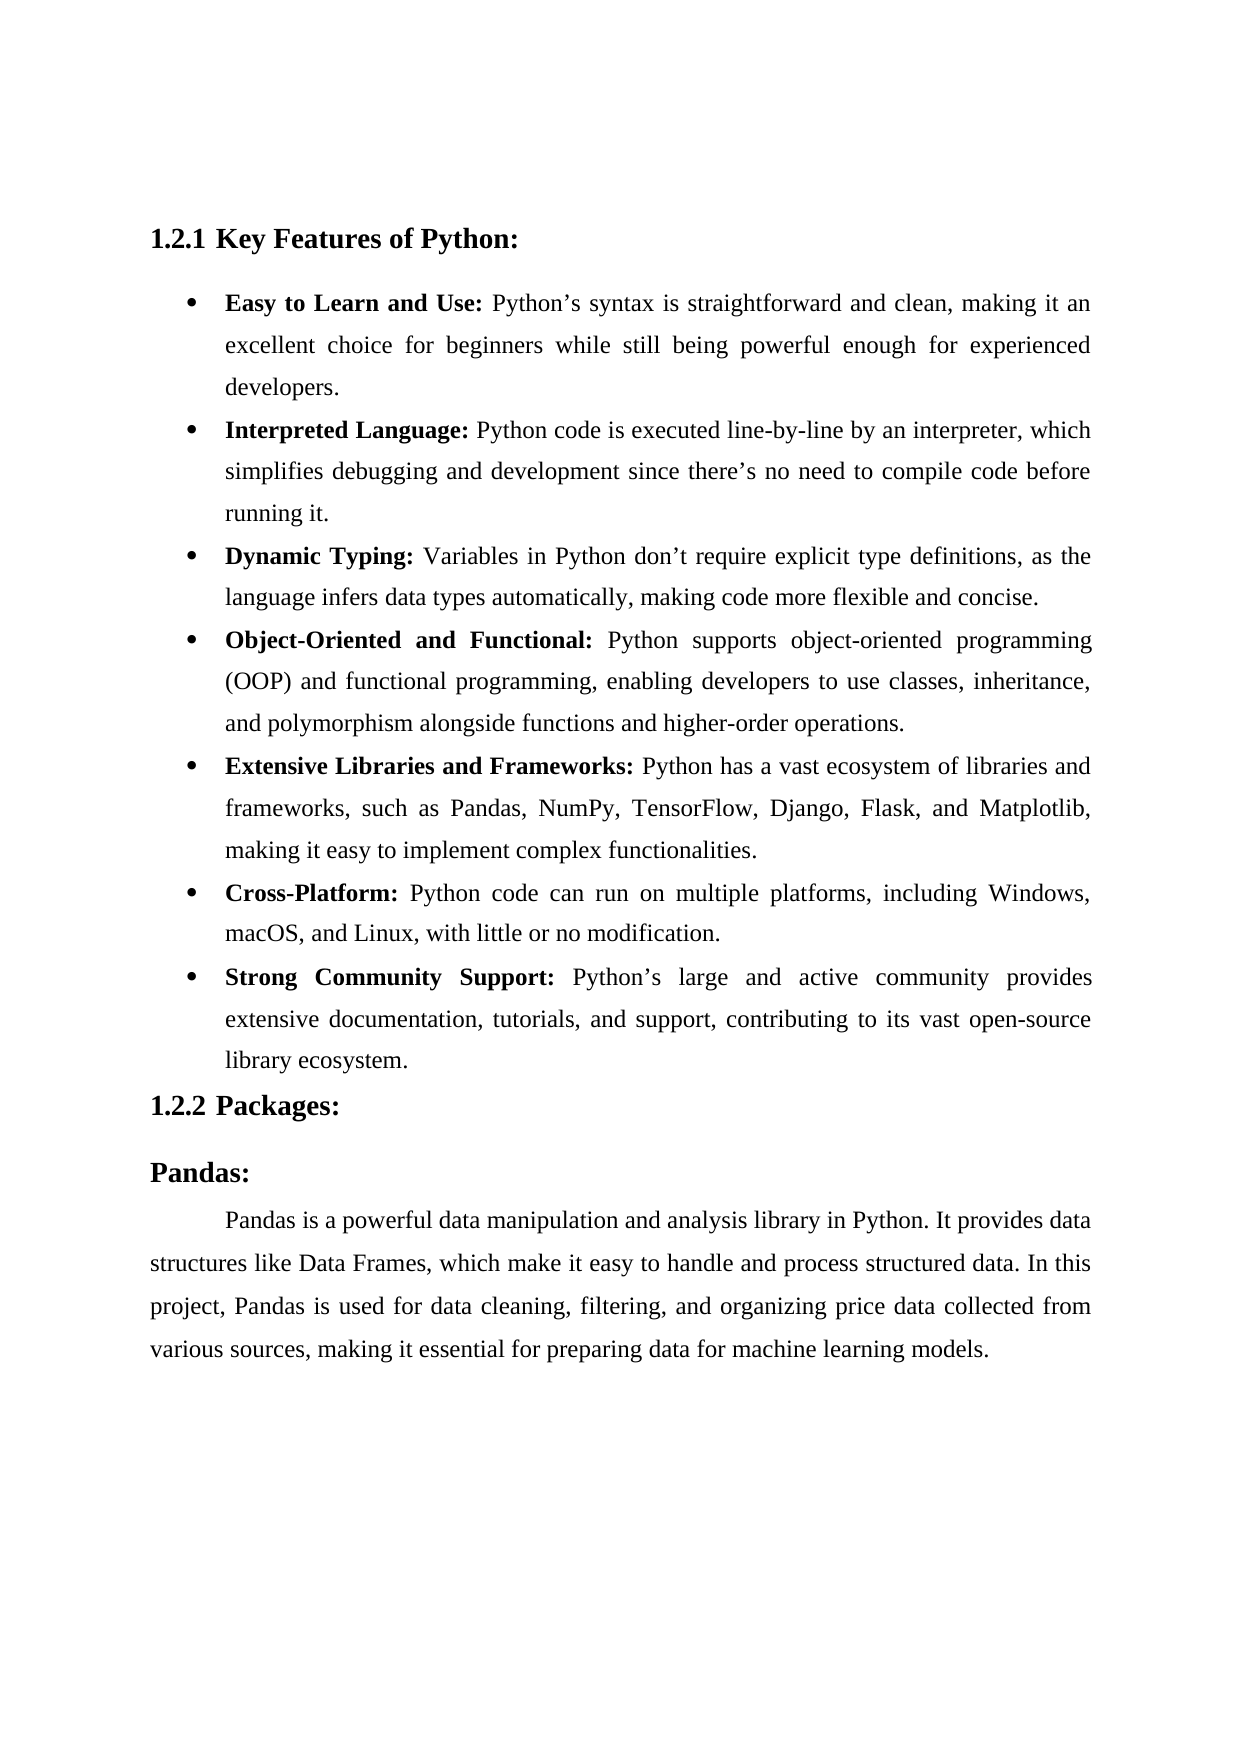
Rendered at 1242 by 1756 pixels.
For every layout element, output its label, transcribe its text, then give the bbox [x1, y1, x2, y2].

list Strong Community Support: Python’s large and active community provides extensive documentation, tutorials, and support, contributing to its vast open-source library ecosystem. [187, 962, 1092, 1074]
list Object-Oriented and Functional: Python supports object-oriented programming (OOP) and functional programming, enabling developers to use classes, inheritance, and polymorphism alongside functions and higher-order operations. [187, 625, 1092, 737]
subtitle Packages: [150, 1088, 1150, 1122]
list Interpreted Language: Python code is executed line-by-line by an interpreter, which simplifies debugging and development since there’s no need to compile code before running it. [187, 415, 1091, 527]
list Dynamic Typing: Variables in Python don’t require explicit type definitions, as the language infers data types automatically, making code more flexible and concise. [187, 541, 1092, 610]
text Pandas is a powerful data manipulation and analysis library in Python. It provides data structures like Data Frames, which make it easy to handle and process structured data. In this project, Pandas is used for data cleaning, filtering, and organizing price data collected from various sources, making it essential for preparing data for machine learning models. [150, 1205, 1092, 1363]
list Easy to Learn and Use: Python’s syntax is straightforward and clean, making it an excellent choice for beginners while still being powerful enough for experienced developers. [187, 288, 1091, 400]
text Pandas: [150, 1155, 1150, 1189]
list Extensive Libraries and Frameworks: Python has a vast ecosystem of libraries and frameworks, such as Pandas, NumPy, TensorFlow, Django, Flask, and Matplotlib, making it easy to implement complex functionalities. [187, 751, 1092, 863]
list Cross-Platform: Python code can run on multiple platforms, including Windows, macOS, and Linux, with little or no modification. [187, 878, 1091, 947]
subtitle Key Features of Python: [150, 221, 1150, 255]
